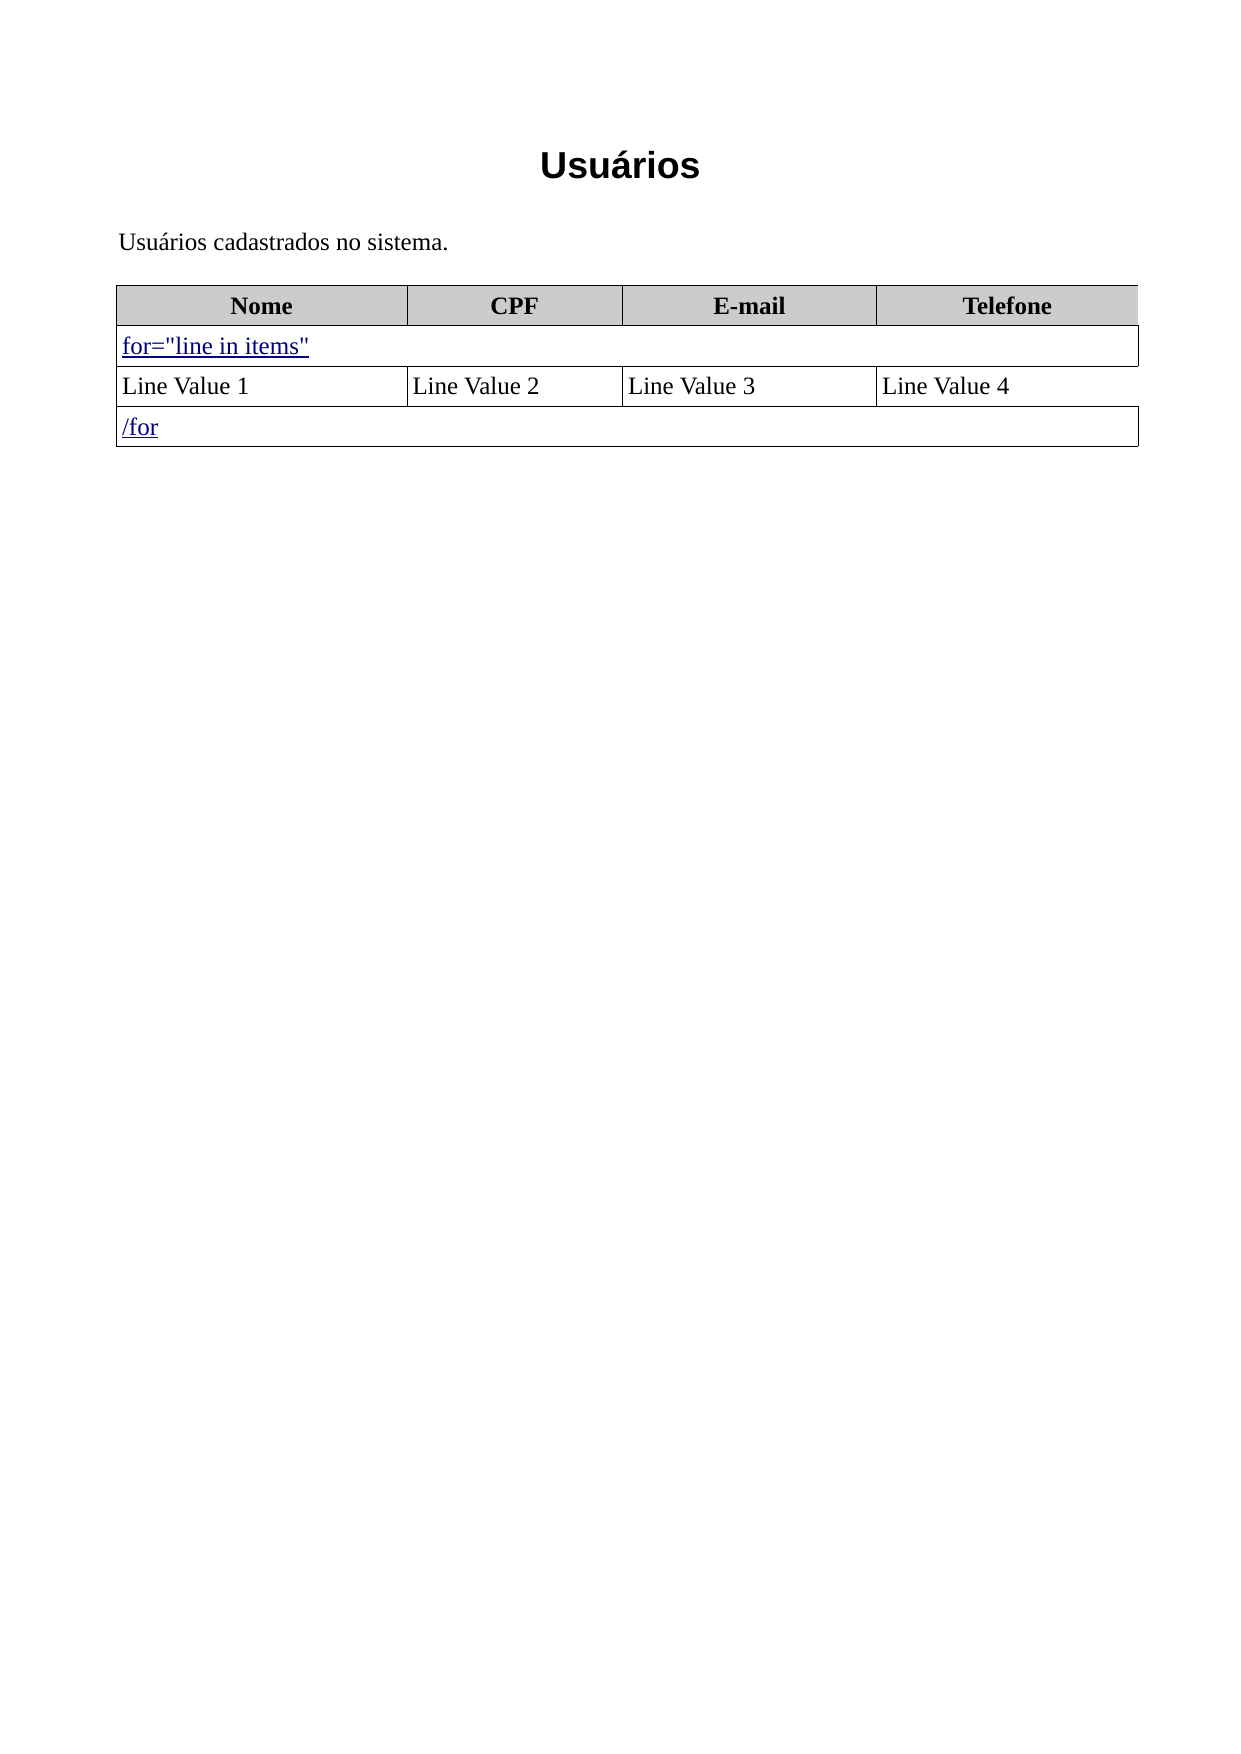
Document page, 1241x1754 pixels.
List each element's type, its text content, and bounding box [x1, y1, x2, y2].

text Usuários cadastrados no sistema. [118, 227, 1122, 256]
table_cell Line Value 2 [408, 367, 622, 406]
title Usuários [118, 143, 1122, 186]
table_header E-mail [623, 286, 876, 325]
table_header CPF [408, 286, 622, 325]
table_cell Line Value 1 [117, 367, 407, 406]
table_cell Line Value 3 [623, 367, 876, 406]
table_cell /for [117, 407, 1138, 446]
table_header Nome [117, 286, 407, 325]
table_cell Line Value 4 [877, 367, 1138, 406]
table_cell for="line in items" [117, 326, 1138, 366]
table_header Telefone [877, 286, 1138, 325]
